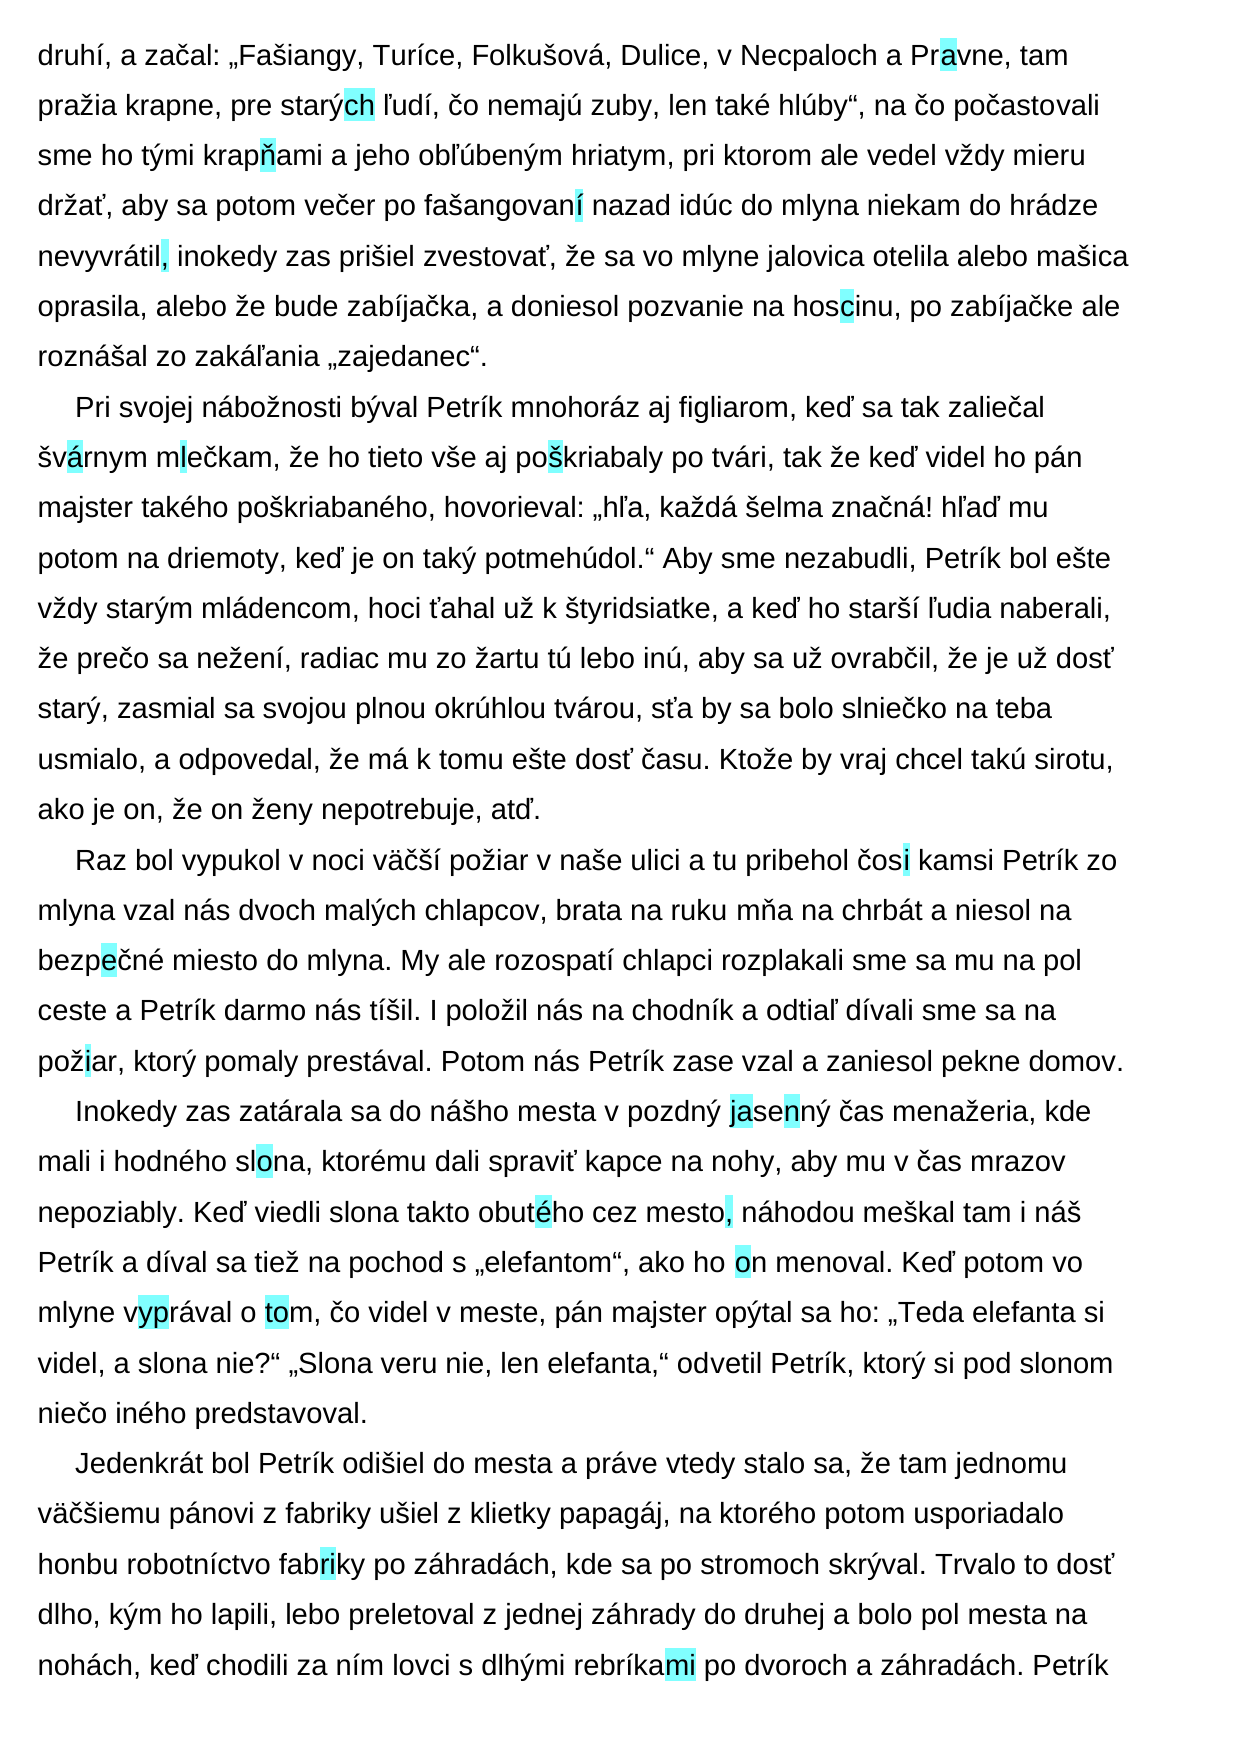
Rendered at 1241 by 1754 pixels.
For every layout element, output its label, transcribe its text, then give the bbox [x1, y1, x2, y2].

text Inokedy zas zatárala sa do nášho mesta v pozdný jasenný čas menažeria, kde mali i hod­ného slona, ktorému dali spraviť kapce na nohy, aby mu v čas mrazov nepoziably. Keď viedli slona takto obutého cez mesto, náhodou meškal tam i náš Petrík a díval sa tiež na pochod s „elefantom“, ako ho on menoval. Keď potom vo mlyne vyprával o tom, čo videl v meste, pán majster opýtal sa ho: „Teda elefanta si videl, a slona nie?“ „Slona veru nie, len elefanta,“ od­vetil Petrík, ktorý si pod slonom niečo iného predstavoval. [37, 1094, 1130, 1429]
text Raz bol vypukol v noci väčší požiar v naše ulici a tu pribehol čosi kamsi Petrík zo mlyna vzal nás dvoch malých chlapcov, brata na ruku mňa na chrbát a niesol na bezpečné miesto do mlyna. My ale rozospatí chlapci rozplakali sme sa mu na pol ceste a Petrík darmo nás tíšil. I položil nás na chodník a odtiaľ dívali sme sa na požiar, ktorý pomaly prestával. Potom nás Petrík zase vzal a zaniesol pekne domov. [37, 842, 1130, 1077]
text Jedenkrát bol Petrík odišiel do mesta a práve vtedy stalo sa, že tam jednomu väčšiemu pánovi z fabriky ušiel z klietky papagáj, na ktorého potom usporiadalo honbu robotníctvo fabriky po záhra­dách, kde sa po stromoch skrýval. Trvalo to dosť dlho, kým ho lapili, lebo preletoval z jednej zá­hrady do druhej a bolo pol mesta na nohách, keď chodili za ním lovci s dlhými rebríkami po dvoroch a záhradách. Petrík [37, 1446, 1130, 1681]
text Pri svojej nábožnosti býval Petrík mnohoráz aj figliarom, keď sa tak zaliečal švárnym mlečkam, že ho tieto vše aj poškriabaly po tvári, tak že keď videl ho pán majster takého poškriabaného, hovorieval: „hľa, každá šelma značná! hľaď mu potom na driemoty, keď je on taký potmehúdol.“ Aby sme nezabudli, Petrík bol ešte vždy starým mládencom, hoci ťahal už k štyridsiatke, a keď ho starší ľudia naberali, že prečo sa nežení, radiac mu zo žartu tú lebo inú, aby sa už ovrabčil, že je už dosť starý, zasmial sa svojou plnou okrúhlou tvárou, sťa by sa bolo slniečko na teba usmialo, a odpovedal, že má k tomu ešte dosť času. Ktože by vraj chcel takú sirotu, ako je on, že on ženy nepotrebuje, atď. [37, 390, 1130, 826]
text druhí, a začal: „Fašiangy, Turíce, Folkušová, Dulice, v Necpaloch a Pravne, tam pražia krapne, pre starých ľudí, čo nemajú zuby, len také hlúby“, na čo počasto­vali sme ho tými krapňami a jeho obľúbeným hriatym, pri ktorom ale vedel vždy mieru držať, aby sa potom večer po fašangovaní nazad idúc do mlyna niekam do hrádze nevyvrátil, inokedy zas prišiel zvestovať, že sa vo mlyne jalovica otelila alebo mašica oprasila, alebo že bude za­bíjačka, a doniesol pozvanie na hoscinu, po za­bíjačke ale roznášal zo zakáľania „zajedanec“. [37, 37, 1130, 373]
